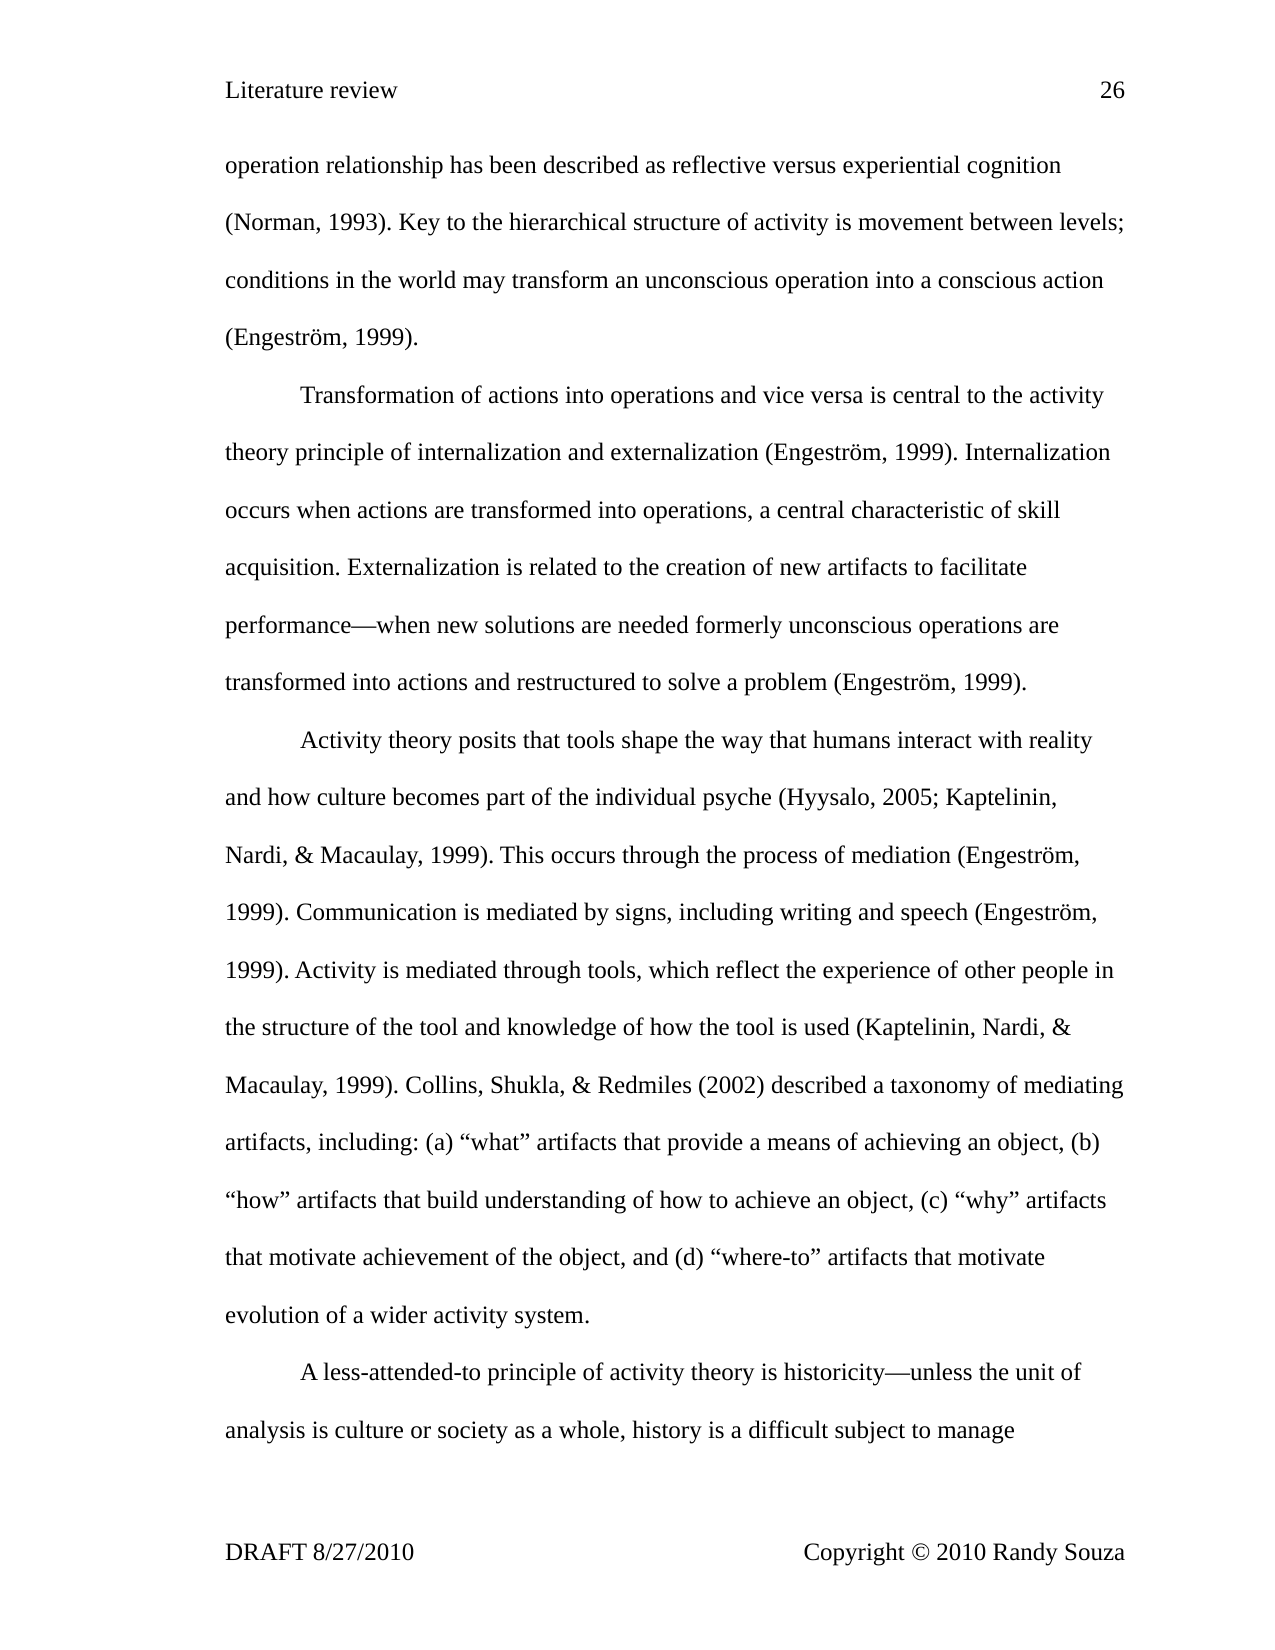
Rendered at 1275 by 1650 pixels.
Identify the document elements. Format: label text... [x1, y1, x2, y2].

text Transformation of actions into operations and vice versa is central to the activity theory principle of internalization and externalization (Engeström, 1999). Internalization occurs when actions are transformed into operations, a central characteristic of skill acquisition. Externalization is related to the creation of new artifacts to facilitate performance—when new solutions are needed formerly unconscious operations are transformed into actions and restructured to solve a problem (Engeström, 1999). [225, 380, 1125, 696]
text A less-attended-to principle of activity theory is historicity—unless the unit of analysis is culture or society as a whole, history is a difficult subject to manage [225, 1357, 1125, 1444]
text Activity theory posits that tools shape the way that humans interact with reality and how culture becomes part of the individual psyche (Hyysalo, 2005; Kaptelinin, Nardi, & Macaulay, 1999). This occurs through the process of mediation (Engeström, 1999). Communication is mediated by signs, including writing and speech (Engeström, 1999). Activity is mediated through tools, which reflect the experience of other people in the structure of the tool and knowledge of how the tool is used (Kaptelinin, Nardi, & Macaulay, 1999). Collins, Shukla, & Redmiles (2002) described a taxonomy of mediating artifacts, including: (a) “what” artifacts that provide a means of achieving an object, (b) “how” artifacts that build understanding of how to achieve an object, (c) “why” artifacts that motivate achievement of the object, and (d) “where-to” artifacts that motivate evolution of a wider activity system. [225, 725, 1125, 1329]
text operation relationship has been described as reflective versus experiential cognition (Norman, 1993). Key to the hierarchical structure of activity is movement between levels; conditions in the world may transform an unconscious operation into a conscious action (Engeström, 1999). [225, 150, 1125, 351]
